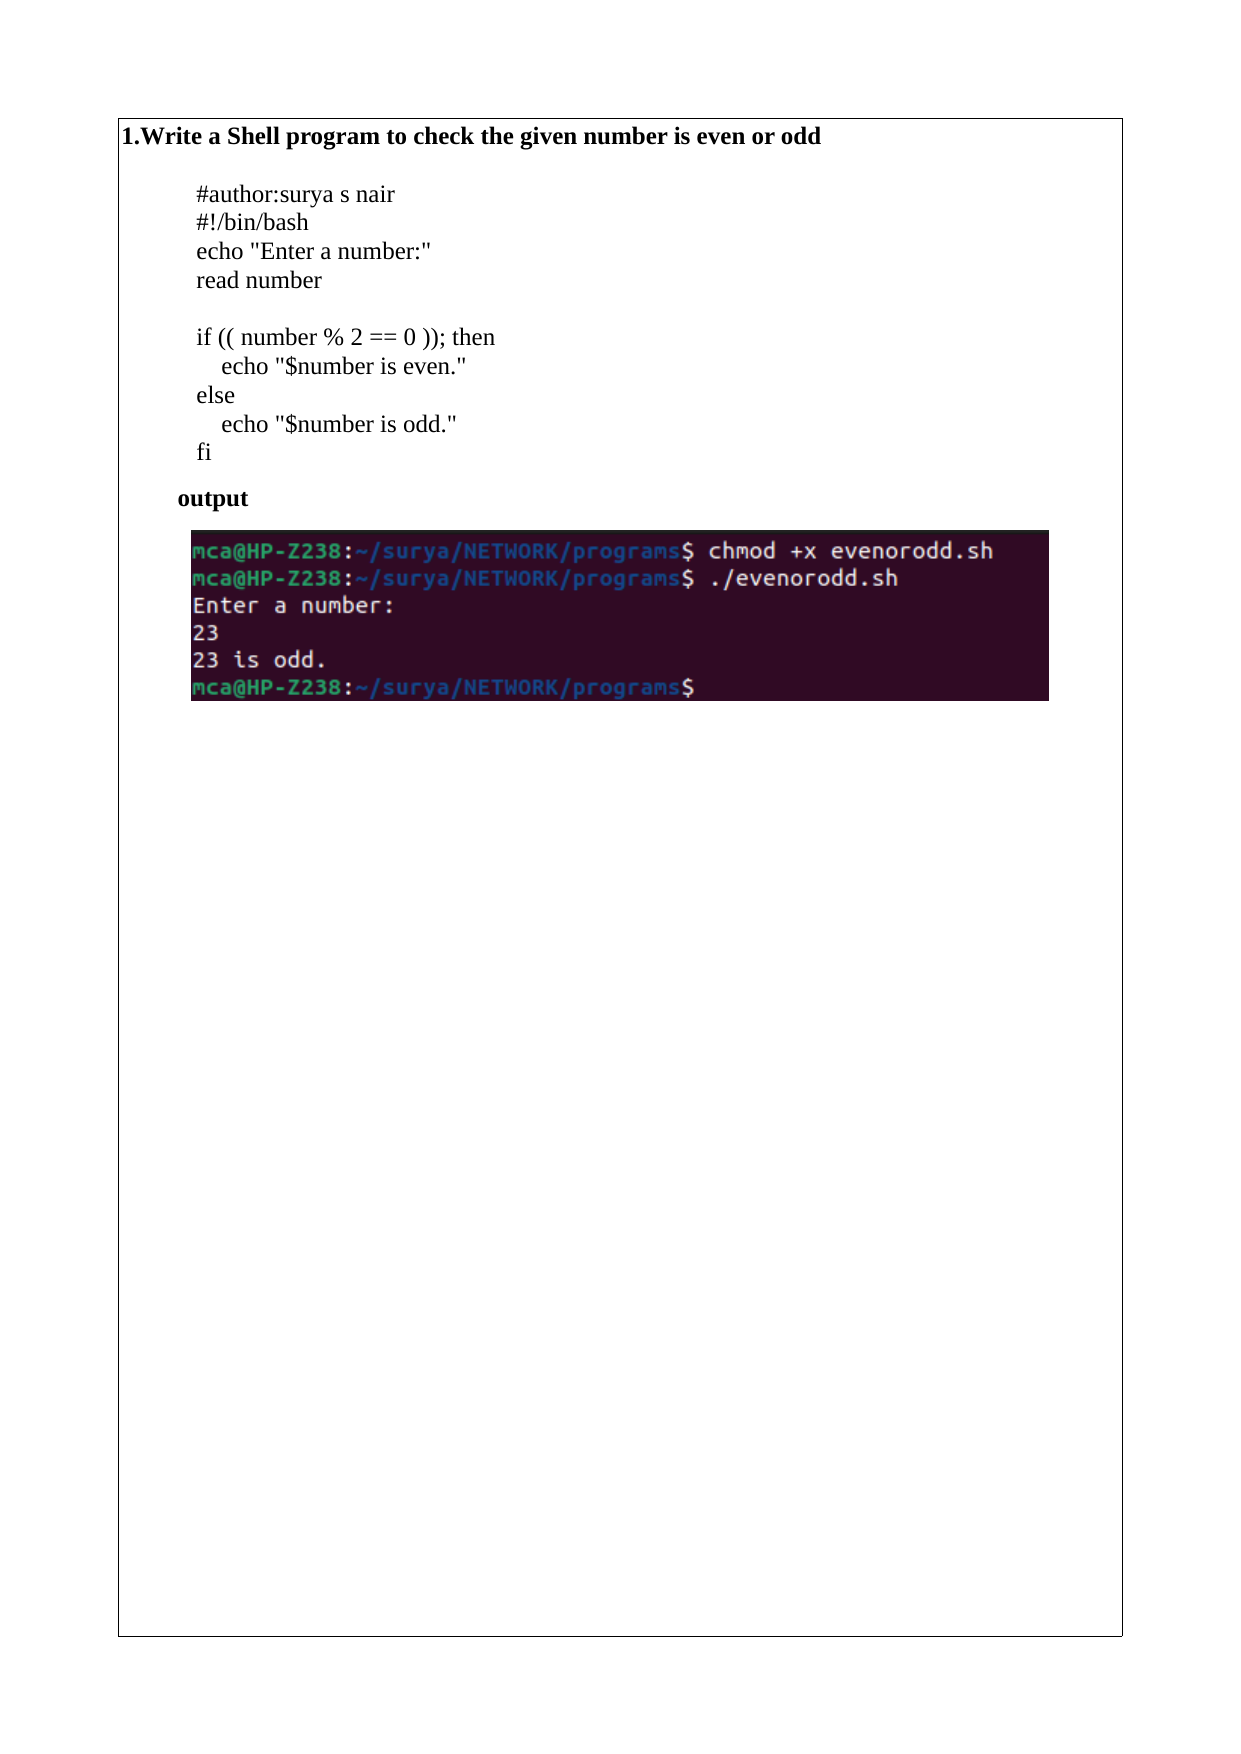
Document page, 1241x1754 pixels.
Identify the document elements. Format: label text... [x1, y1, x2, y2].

list echo "$number is even." [159, 351, 1119, 380]
list echo "$number is odd." [159, 409, 1119, 437]
list 1.Write a Shell program to check the given number is even or odd [121, 121, 1119, 150]
list echo "Enter a number:" [159, 236, 1119, 265]
list else [159, 380, 1119, 409]
list if (( number % 2 == 0 )); then [159, 322, 1119, 351]
text output [121, 483, 1119, 512]
list read number [159, 265, 1119, 294]
picture [191, 530, 1049, 701]
list fi [159, 437, 1119, 466]
list #author:surya s nair [121, 179, 1119, 207]
list #!/bin/bash [159, 207, 1119, 236]
